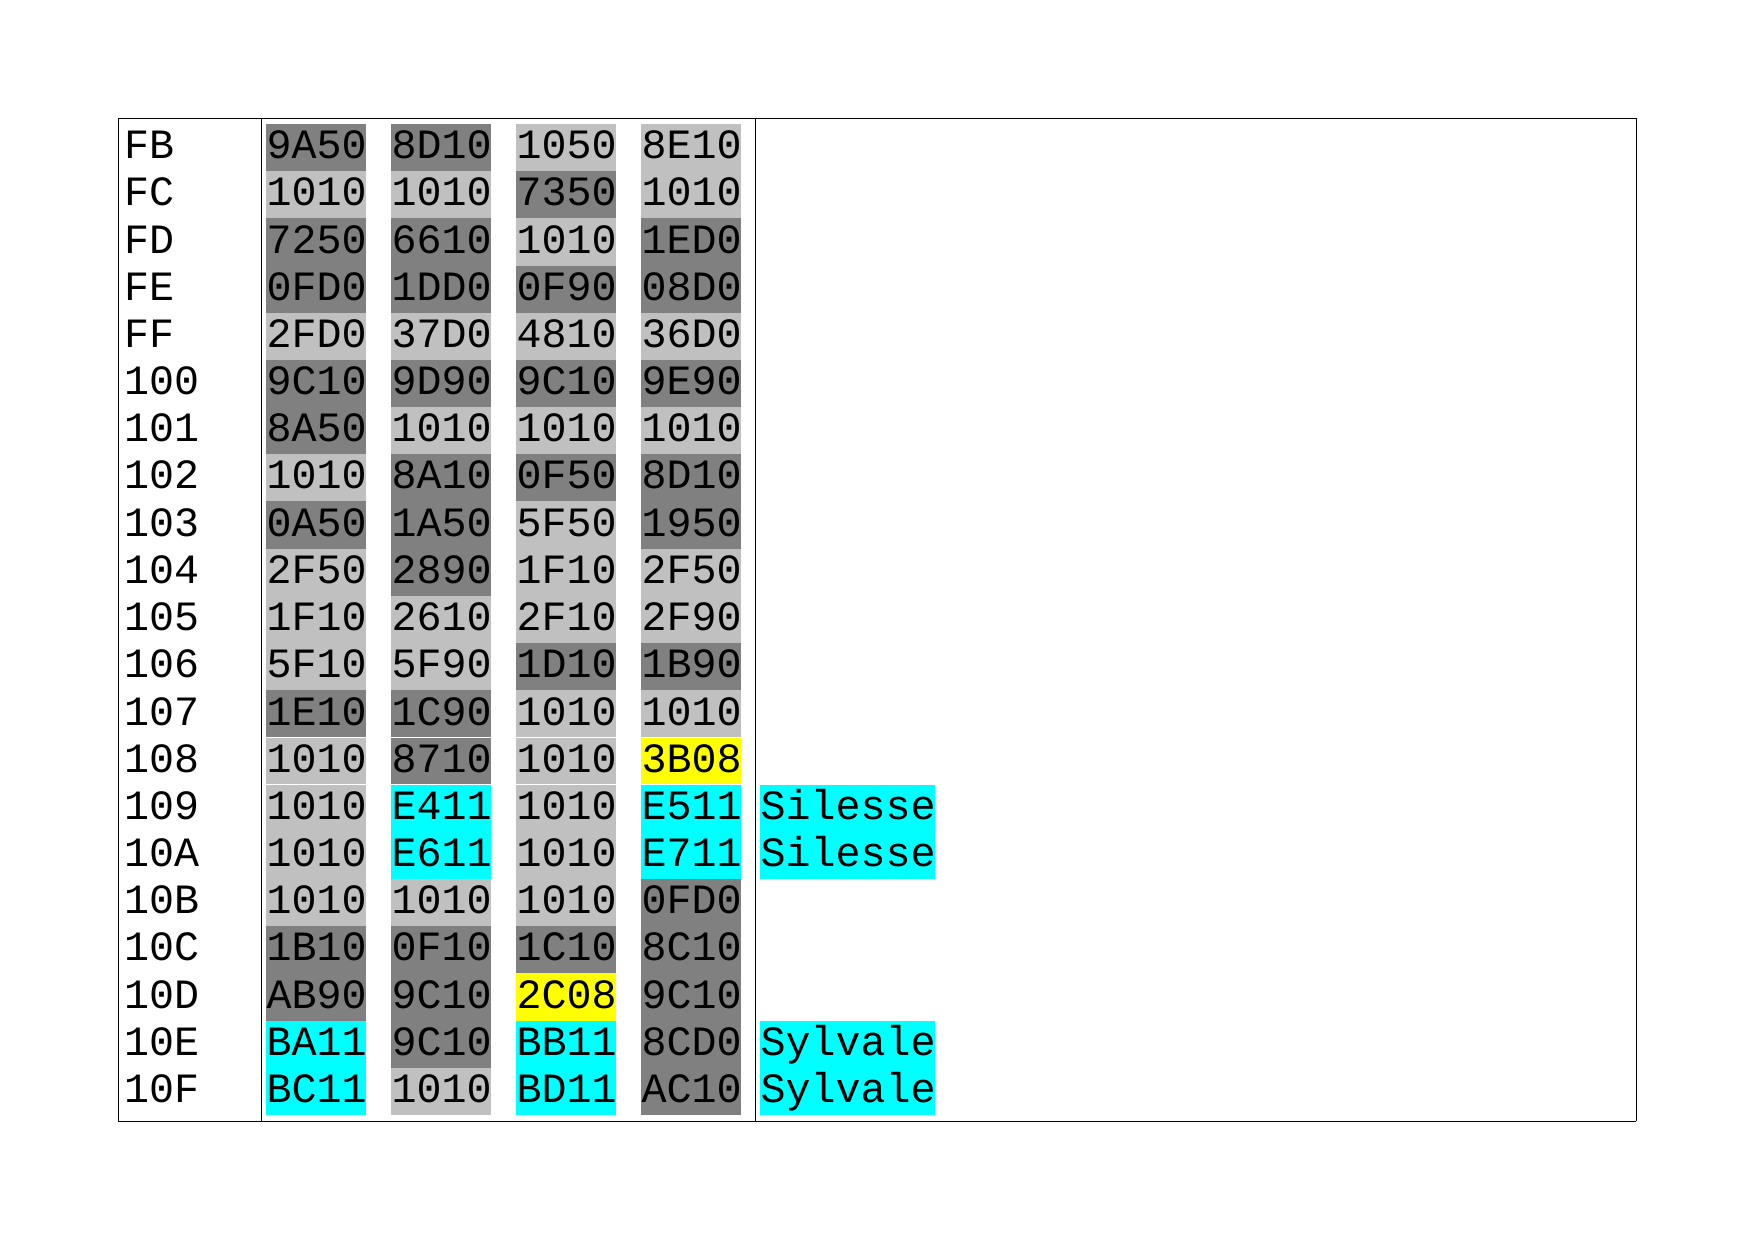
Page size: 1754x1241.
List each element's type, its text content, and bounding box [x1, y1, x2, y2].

table_header 9A50 8D10 1050 8E10 1010 1010 7350 1010 7250 6610 1010 1ED0 0FD0 1DD0 0F90 08D0 2FD0 37D0 4810 36D0 9C10 9D90 9C10 9E90 8A50 1010 1010 1010 1010 8A10 0F50 8D10 0A50 1A50 5F50 1950 2F50 2890 1F10 2F50 1F10 2610 2F10 2F90 5F10 5F90 1D10 1B90 1E10 1C90 1010 1010 1010 8710 1010 3B08 1010 E411 1010 E511 1010 E611 1010 E711 1010 1010 1010 0FD0 1B10 0F10 1C10 8C10 AB90 9C10 2C08 9C10 BA11 9C10 BB11 8CD0 BC11 1010 BD11 AC10 [262, 119, 755, 1121]
table_header Silesse Silesse Sylvale Sylvale [756, 119, 1636, 1121]
table_header FB FC FD FE FF 100 101 102 103 104 105 106 107 108 109 10A 10B 10C 10D 10E 10F [119, 119, 261, 1121]
